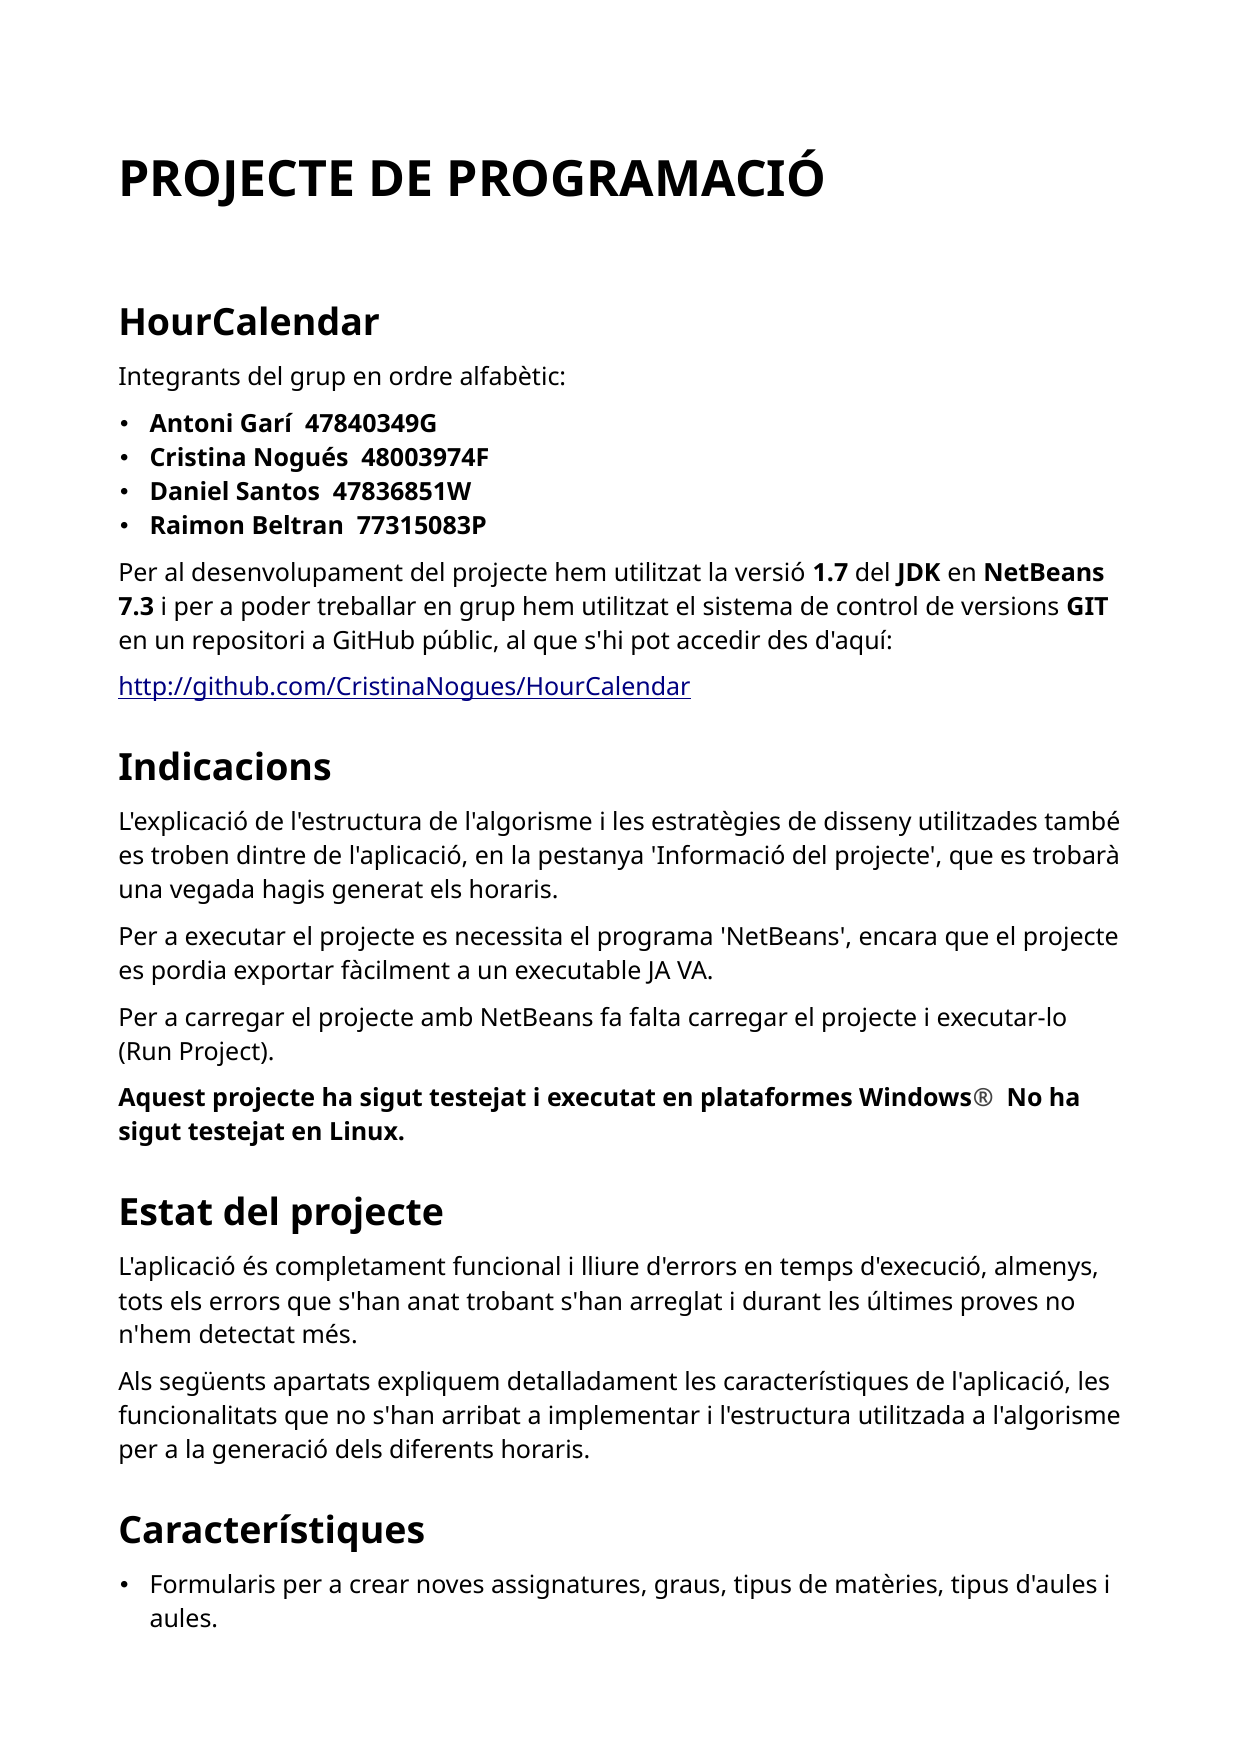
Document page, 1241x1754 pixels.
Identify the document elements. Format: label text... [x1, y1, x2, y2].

list Formularis per a crear noves assignatures, graus, tipus de matèries, tipus d'aules i aules. [120, 1567, 1122, 1635]
subtitle Estat del projecte [118, 1186, 1122, 1237]
list Raimon Beltran 77315083P [120, 508, 1122, 542]
text http://github.com/CristinaNogues/HourCalendar [118, 669, 1122, 703]
text Per al desenvolupament del projecte hem utilitzat la versió 1.7 del JDK en NetBeans 7.3 i per a poder treballar en grup hem utilitzat el sistema de control de versions GIT en un repositori a GitHub públic, al que s'hi pot accedir des d'aquí: [118, 554, 1122, 656]
text L'aplicació és completament funcional i lliure d'errors en temps d'execució, almenys, tots els errors que s'han anat trobant s'han arreglat i durant les últimes proves no n'hem detectat més. [118, 1249, 1122, 1351]
text Integrants del grup en ordre alfabètic: [118, 359, 1122, 393]
text Per a carregar el projecte amb NetBeans fa falta carregar el projecte i executar-lo (Run Project). [118, 999, 1122, 1067]
text Aquest projecte ha sigut testejat i executat en plataformes Windows® No ha sigut testejat en Linux. [118, 1080, 1122, 1148]
list Daniel Santos 47836851W [120, 473, 1122, 508]
text Per a executar el projecte es necessita el programa 'NetBeans', encara que el projecte es pordia exportar fàcilment a un executable JA VA. [118, 919, 1122, 987]
subtitle PROJECTE DE PROGRAMACIÓ [118, 143, 1122, 211]
subtitle Característiques [118, 1503, 1122, 1554]
list Cristina Nogués 48003974F [120, 439, 1122, 473]
list Antoni Garí 47840349G [120, 405, 1122, 439]
subtitle HourCalendar [118, 295, 1122, 346]
subtitle Indicacions [118, 740, 1122, 791]
text Als següents apartats expliquem detalladament les característiques de l'aplicació, les funcionalitats que no s'han arribat a implementar i l'estructura utilitzada a l'algorisme per a la generació dels diferents horaris. [118, 1364, 1122, 1466]
text L'explicació de l'estructura de l'algorisme i les estratègies de disseny utilitzades també es troben dintre de l'aplicació, en la pestanya 'Informació del projecte', que es trobarà una vegada hagis generat els horaris. [118, 804, 1122, 906]
